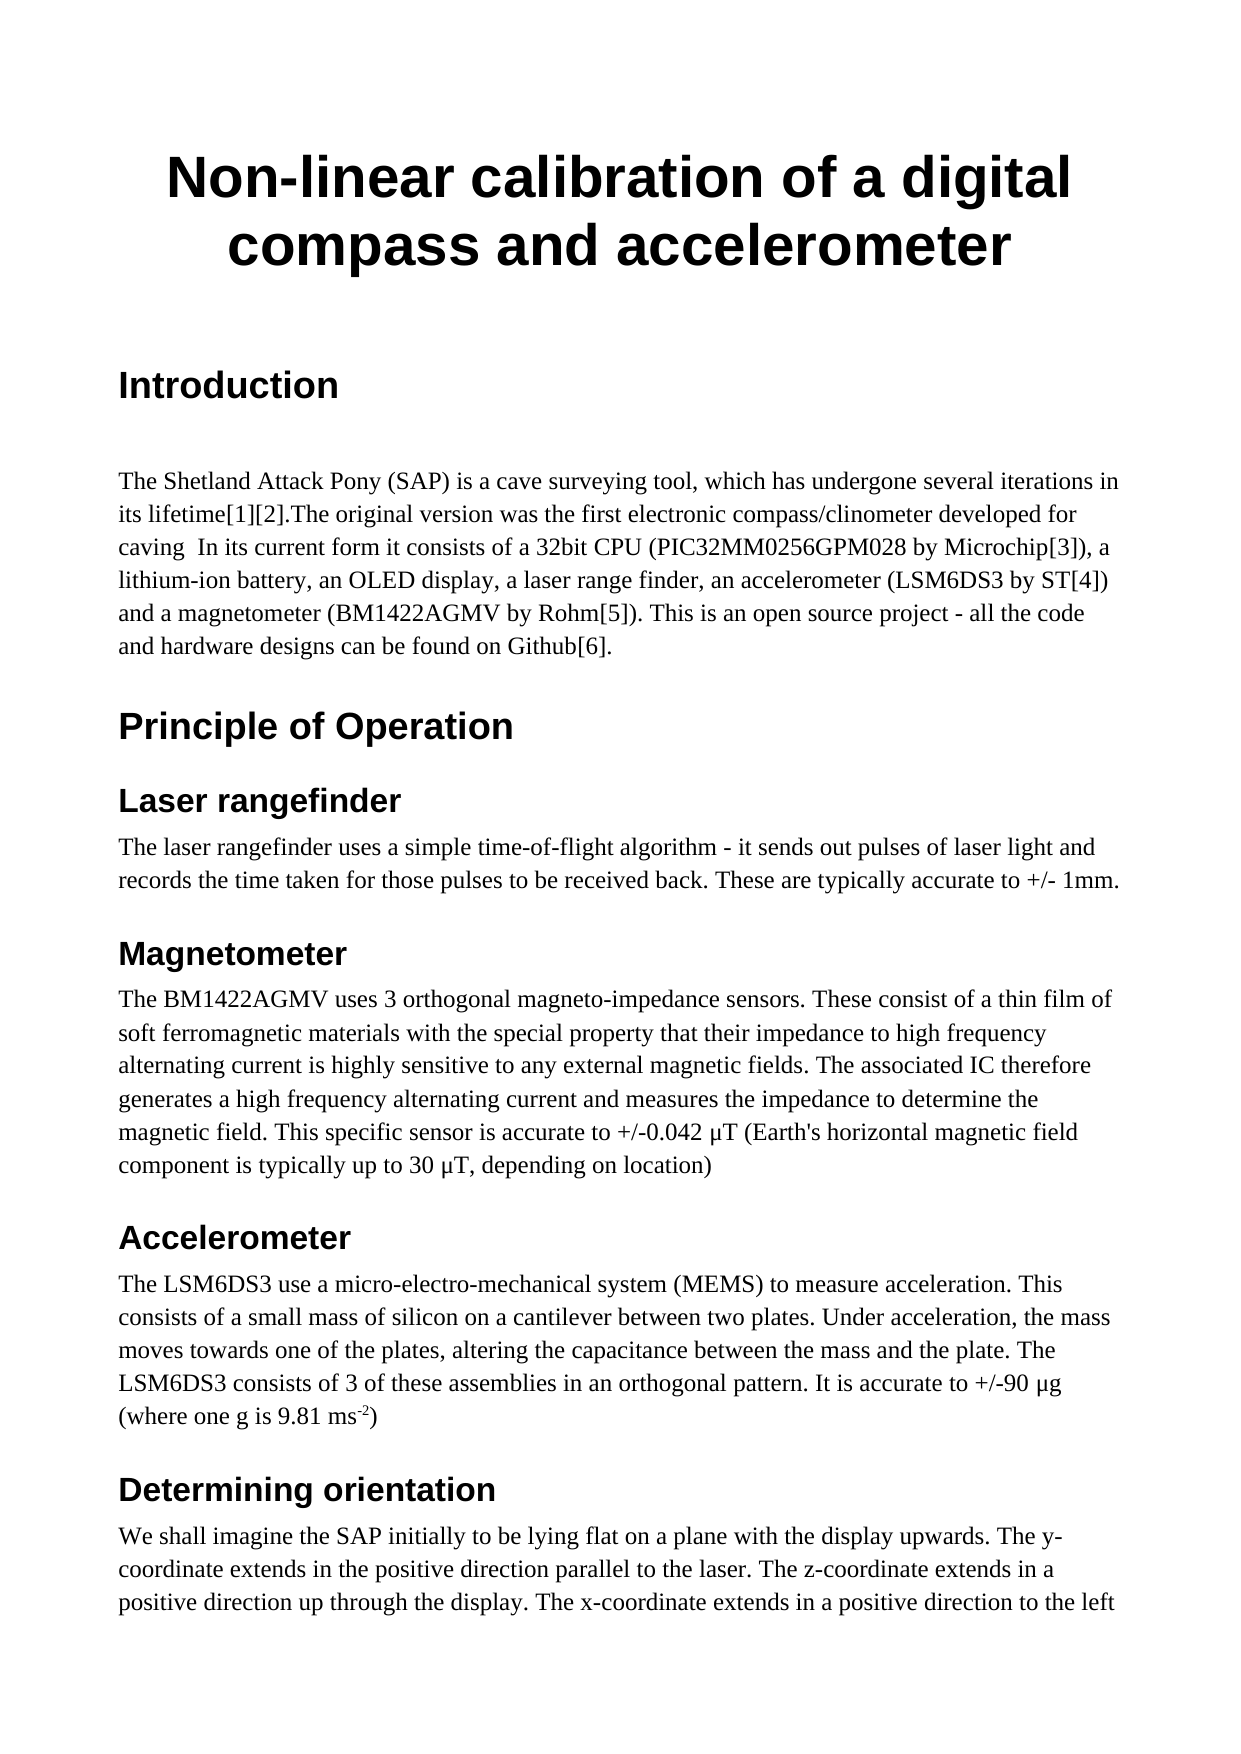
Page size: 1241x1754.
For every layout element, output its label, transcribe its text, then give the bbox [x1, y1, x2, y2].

subtitle Accelerometer [118, 1218, 1122, 1257]
text The laser rangefinder uses a simple time-of-flight algorithm - it sends out pulses of laser light and records the time taken for those pulses to be received back. These are typically accurate to +/- 1mm. [118, 832, 1122, 894]
subtitle Introduction [118, 362, 1122, 406]
text The Shetland Attack Pony (SAP) is a cave surveying tool, which has undergone several iterations in its lifetime[1][2].The original version was the first electronic compass/clinometer developed for caving In its current form it consists of a 32bit CPU (PIC32MM0256GPM028 by Microchip[3]), a lithium-ion battery, an OLED display, a laser range finder, an accelerometer (LSM6DS3 by ST[4]) and a magnetometer (BM1422AGMV by Rohm[5]). This is an open source project - all the code and hardware designs can be found on Github[6]. [118, 466, 1122, 660]
subtitle Laser rangefinder [118, 781, 1122, 819]
text The BM1422AGMV uses 3 orthogonal magneto-impedance sensors. These consist of a thin film of soft ferromagnetic materials with the special property that their impedance to high frequency alternating current is highly sensitive to any external magnetic fields. The associated IC therefore generates a high frequency alternating current and measures the impedance to determine the magnetic field. This specific sensor is accurate to +/-0.042 μT (Earth's horizontal magnetic field component is typically up to 30 μT, depending on location) [118, 984, 1122, 1178]
subtitle Determining orientation [118, 1470, 1122, 1508]
subtitle Magnetometer [118, 933, 1122, 972]
title Non-linear calibration of a digital compass and accelerometer [118, 143, 1122, 277]
subtitle Principle of Operation [118, 704, 1122, 747]
text The LSM6DS3 use a micro-electro-mechanical system (MEMS) to measure acceleration. This consists of a small mass of silicon on a cantilever between two plates. Under acceleration, the mass moves towards one of the plates, altering the capacitance between the mass and the plate. The LSM6DS3 consists of 3 of these assemblies in an orthogonal pattern. It is accurate to +/-90 μg (where one g is 9.81 ms-2) [118, 1269, 1122, 1430]
text We shall imagine the SAP initially to be lying flat on a plane with the display upwards. The y-coordinate extends in the positive direction parallel to the laser. The z-coordinate extends in a positive direction up through the display. The x-coordinate extends in a positive direction to the left [118, 1521, 1122, 1616]
